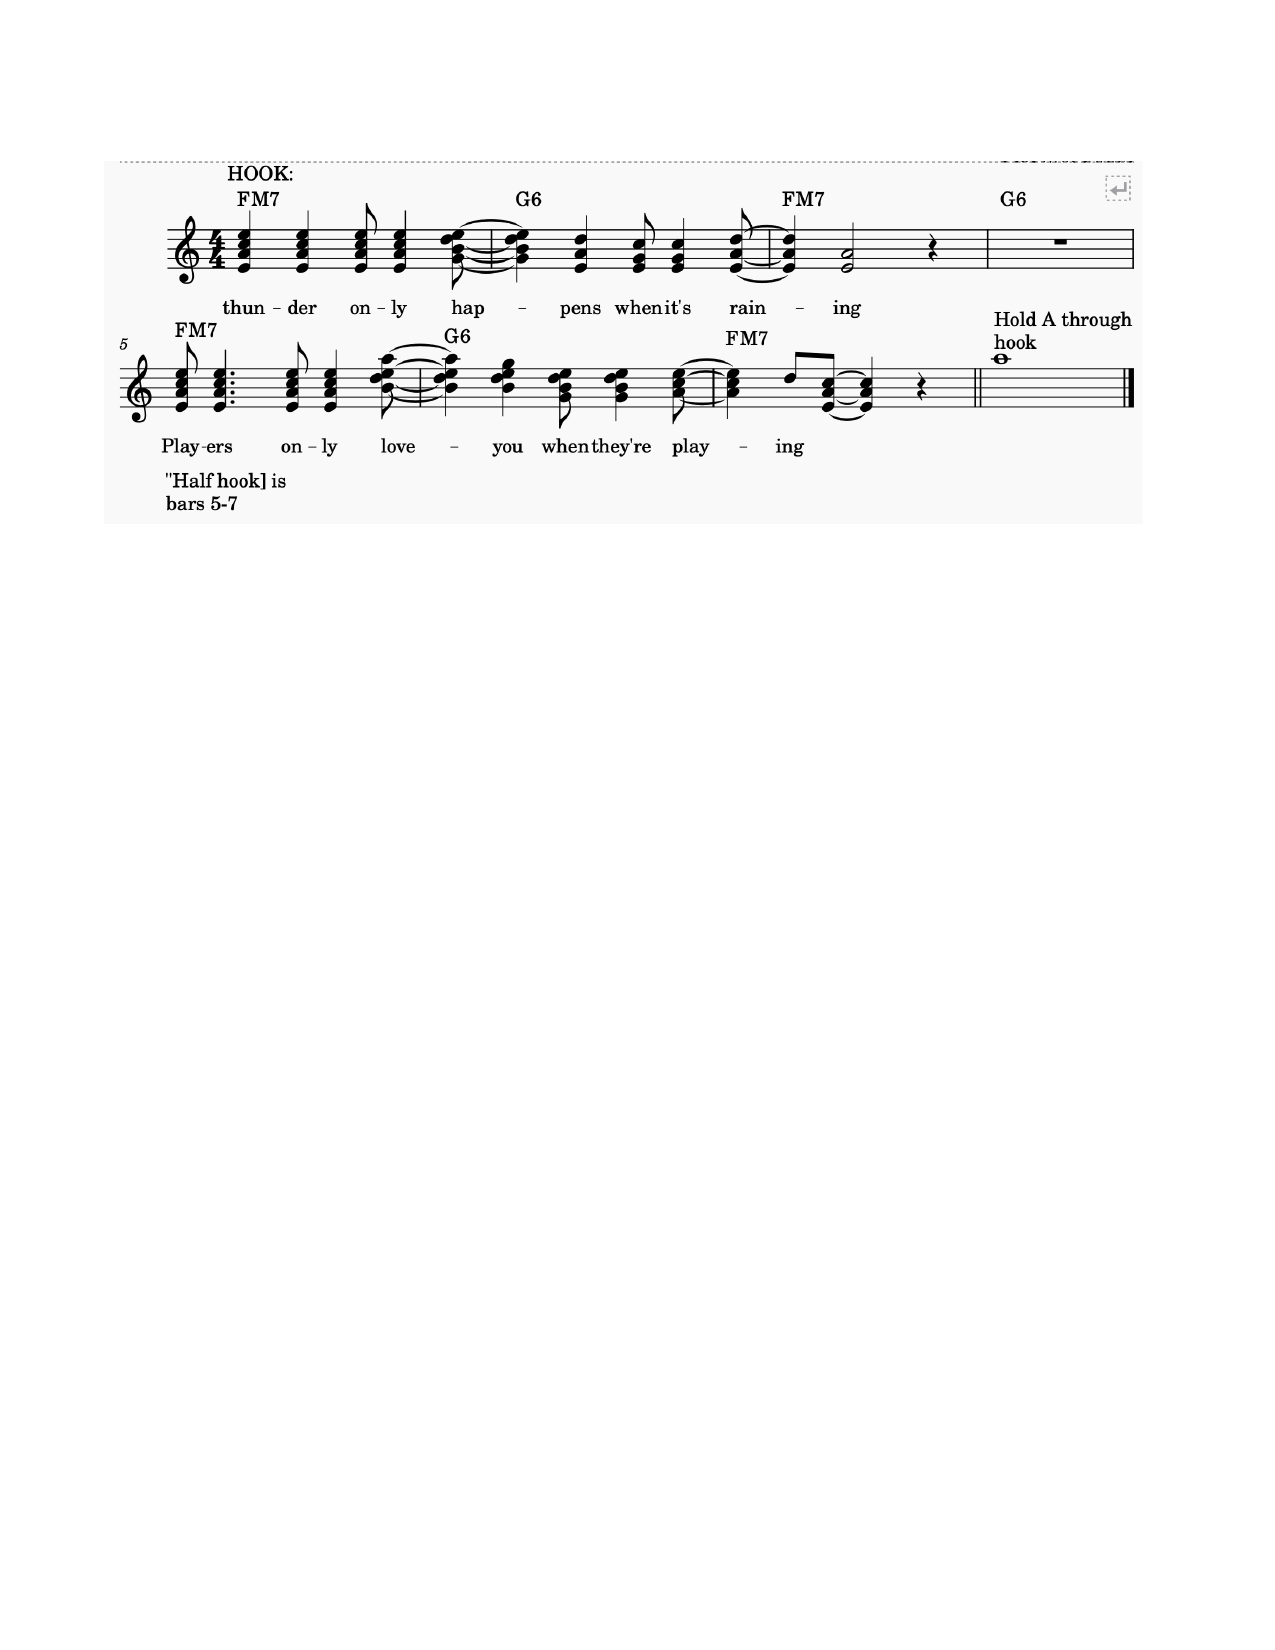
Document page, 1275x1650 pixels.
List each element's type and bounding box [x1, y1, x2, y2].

picture [104, 161, 1143, 524]
